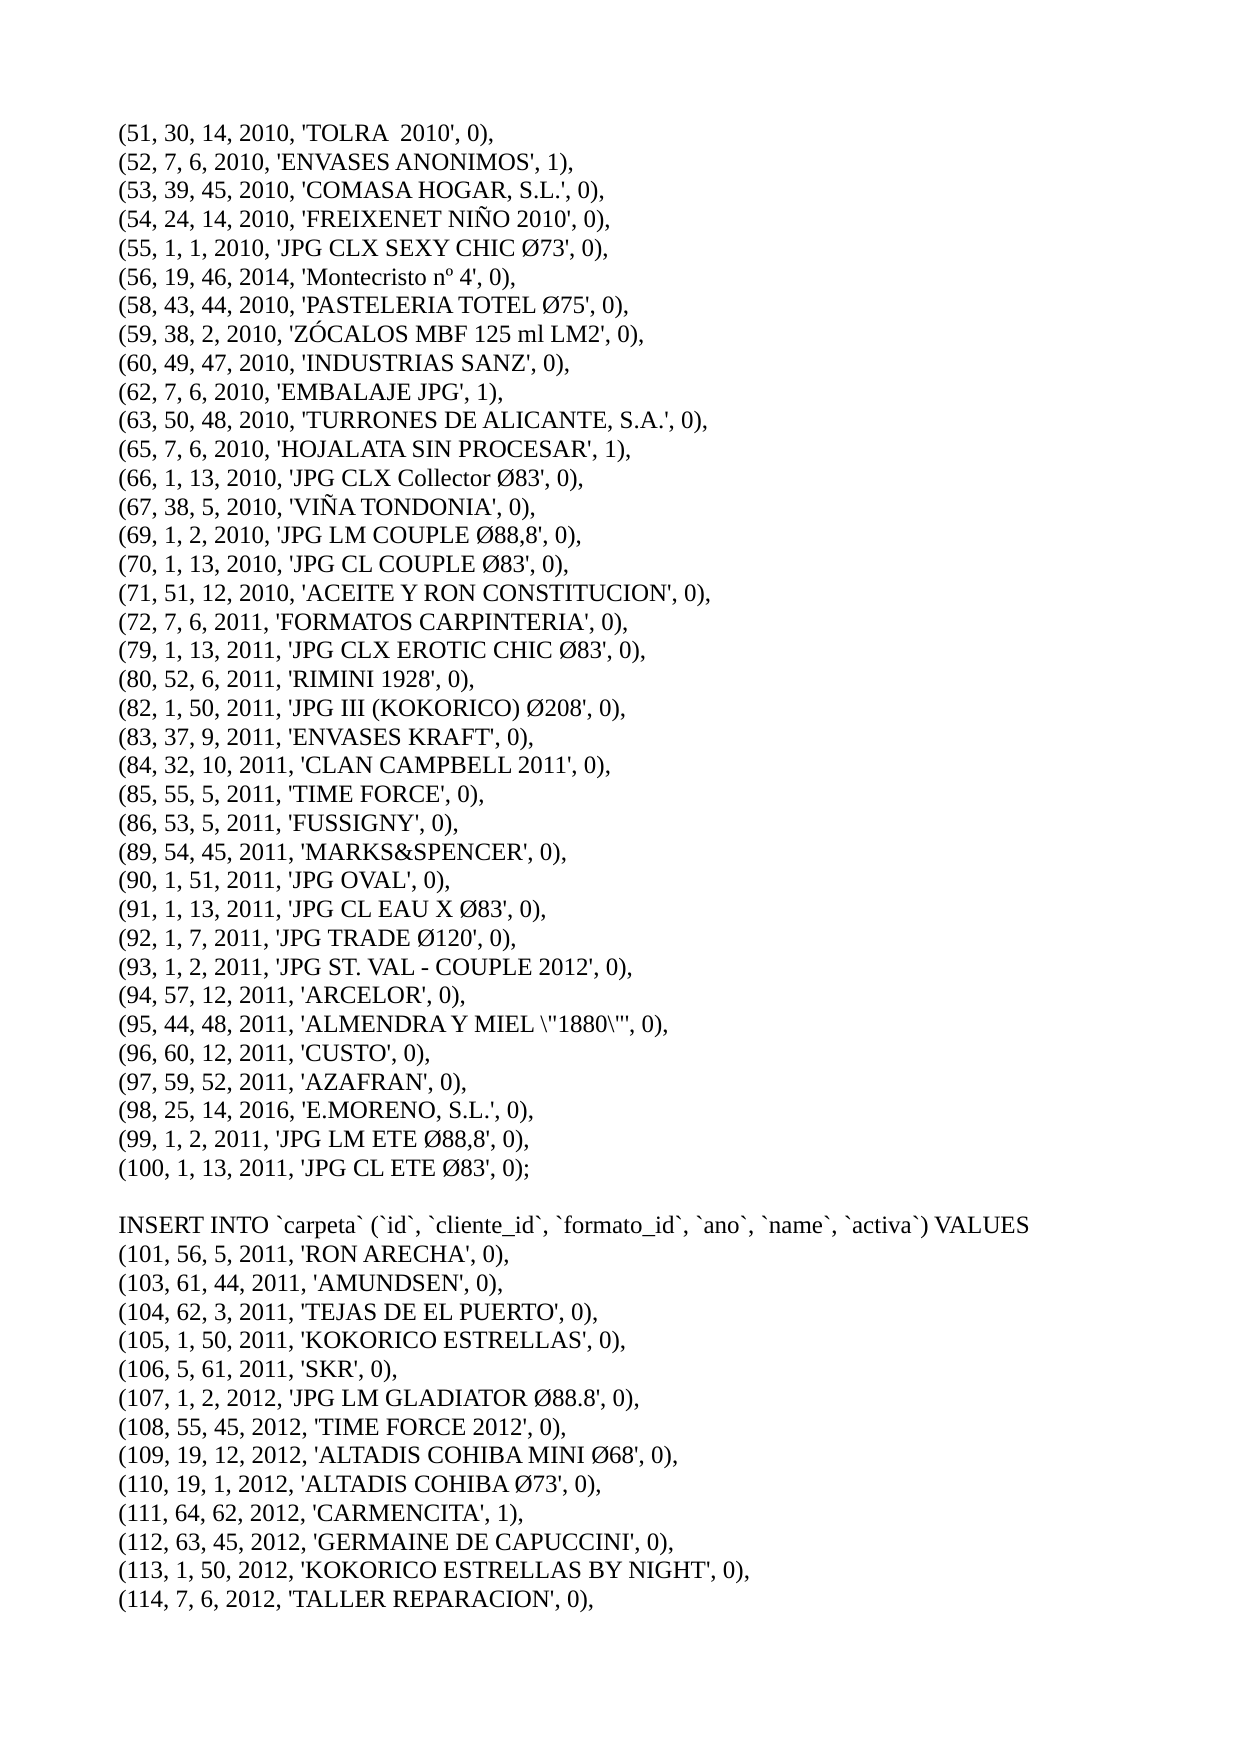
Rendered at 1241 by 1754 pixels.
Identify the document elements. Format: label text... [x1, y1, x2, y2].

text (56, 19, 46, 2014, 'Montecristo nº 4', 0), [118, 262, 1122, 291]
text (106, 5, 61, 2011, 'SKR', 0), [118, 1354, 1122, 1383]
text (63, 50, 48, 2010, 'TURRONES DE ALICANTE, S.A.', 0), [118, 406, 1122, 434]
text (69, 1, 2, 2010, 'JPG LM COUPLE Ø88,8', 0), [118, 521, 1122, 549]
text (110, 19, 1, 2012, 'ALTADIS COHIBA Ø73', 0), [118, 1469, 1122, 1498]
text (70, 1, 13, 2010, 'JPG CL COUPLE Ø83', 0), [118, 549, 1122, 578]
text (100, 1, 13, 2011, 'JPG CL ETE Ø83', 0); [118, 1153, 1122, 1182]
text (98, 25, 14, 2016, 'E.MORENO, S.L.', 0), [118, 1096, 1122, 1124]
text (96, 60, 12, 2011, 'CUSTO', 0), [118, 1038, 1122, 1067]
text (71, 51, 12, 2010, 'ACEITE Y RON CONSTITUCION', 0), [118, 578, 1122, 607]
text (99, 1, 2, 2011, 'JPG LM ETE Ø88,8', 0), [118, 1124, 1122, 1153]
text (92, 1, 7, 2011, 'JPG TRADE Ø120', 0), [118, 923, 1122, 952]
text (84, 32, 10, 2011, 'CLAN CAMPBELL 2011', 0), [118, 751, 1122, 779]
text (62, 7, 6, 2010, 'EMBALAJE JPG', 1), [118, 377, 1122, 406]
text (53, 39, 45, 2010, 'COMASA HOGAR, S.L.', 0), [118, 176, 1122, 204]
text (105, 1, 50, 2011, 'KOKORICO ESTRELLAS', 0), [118, 1326, 1122, 1354]
text (51, 30, 14, 2010, 'TOLRA 2010', 0), [118, 118, 1122, 147]
text (93, 1, 2, 2011, 'JPG ST. VAL - COUPLE 2012', 0), [118, 952, 1122, 981]
text (94, 57, 12, 2011, 'ARCELOR', 0), [118, 981, 1122, 1009]
text (72, 7, 6, 2011, 'FORMATOS CARPINTERIA', 0), [118, 607, 1122, 636]
text (108, 55, 45, 2012, 'TIME FORCE 2012', 0), [118, 1412, 1122, 1441]
text (104, 62, 3, 2011, 'TEJAS DE EL PUERTO', 0), [118, 1297, 1122, 1326]
text (103, 61, 44, 2011, 'AMUNDSEN', 0), [118, 1268, 1122, 1297]
text (66, 1, 13, 2010, 'JPG CLX Collector Ø83', 0), [118, 463, 1122, 492]
text (90, 1, 51, 2011, 'JPG OVAL', 0), [118, 866, 1122, 894]
text (65, 7, 6, 2010, 'HOJALATA SIN PROCESAR', 1), [118, 434, 1122, 463]
text (114, 7, 6, 2012, 'TALLER REPARACION', 0), [118, 1584, 1122, 1613]
text (67, 38, 5, 2010, 'VIÑA TONDONIA', 0), [118, 492, 1122, 521]
text (55, 1, 1, 2010, 'JPG CLX SEXY CHIC Ø73', 0), [118, 233, 1122, 262]
text (54, 24, 14, 2010, 'FREIXENET NIÑO 2010', 0), [118, 204, 1122, 233]
text (112, 63, 45, 2012, 'GERMAINE DE CAPUCCINI', 0), [118, 1527, 1122, 1556]
text (89, 54, 45, 2011, 'MARKS&SPENCER', 0), [118, 837, 1122, 866]
text (107, 1, 2, 2012, 'JPG LM GLADIATOR Ø88.8', 0), [118, 1383, 1122, 1412]
text (83, 37, 9, 2011, 'ENVASES KRAFT', 0), [118, 722, 1122, 751]
text (97, 59, 52, 2011, 'AZAFRAN', 0), [118, 1067, 1122, 1096]
text (58, 43, 44, 2010, 'PASTELERIA TOTEL Ø75', 0), [118, 291, 1122, 319]
text (52, 7, 6, 2010, 'ENVASES ANONIMOS', 1), [118, 147, 1122, 176]
text (111, 64, 62, 2012, 'CARMENCITA', 1), [118, 1498, 1122, 1527]
text INSERT INTO `carpeta` (`id`, `cliente_id`, `formato_id`, `ano`, `name`, `activa`) VALUES [118, 1211, 1122, 1239]
text (80, 52, 6, 2011, 'RIMINI 1928', 0), [118, 664, 1122, 693]
text (82, 1, 50, 2011, 'JPG III (KOKORICO) Ø208', 0), [118, 693, 1122, 722]
text (86, 53, 5, 2011, 'FUSSIGNY', 0), [118, 808, 1122, 837]
text (113, 1, 50, 2012, 'KOKORICO ESTRELLAS BY NIGHT', 0), [118, 1556, 1122, 1584]
text (95, 44, 48, 2011, 'ALMENDRA Y MIEL \"1880\"', 0), [118, 1009, 1122, 1038]
text (91, 1, 13, 2011, 'JPG CL EAU X Ø83', 0), [118, 894, 1122, 923]
text (85, 55, 5, 2011, 'TIME FORCE', 0), [118, 779, 1122, 808]
text (60, 49, 47, 2010, 'INDUSTRIAS SANZ', 0), [118, 348, 1122, 377]
text (59, 38, 2, 2010, 'ZÓCALOS MBF 125 ml LM2', 0), [118, 319, 1122, 348]
text (109, 19, 12, 2012, 'ALTADIS COHIBA MINI Ø68', 0), [118, 1441, 1122, 1469]
text (101, 56, 5, 2011, 'RON ARECHA', 0), [118, 1239, 1122, 1268]
text (79, 1, 13, 2011, 'JPG CLX EROTIC CHIC Ø83', 0), [118, 636, 1122, 664]
